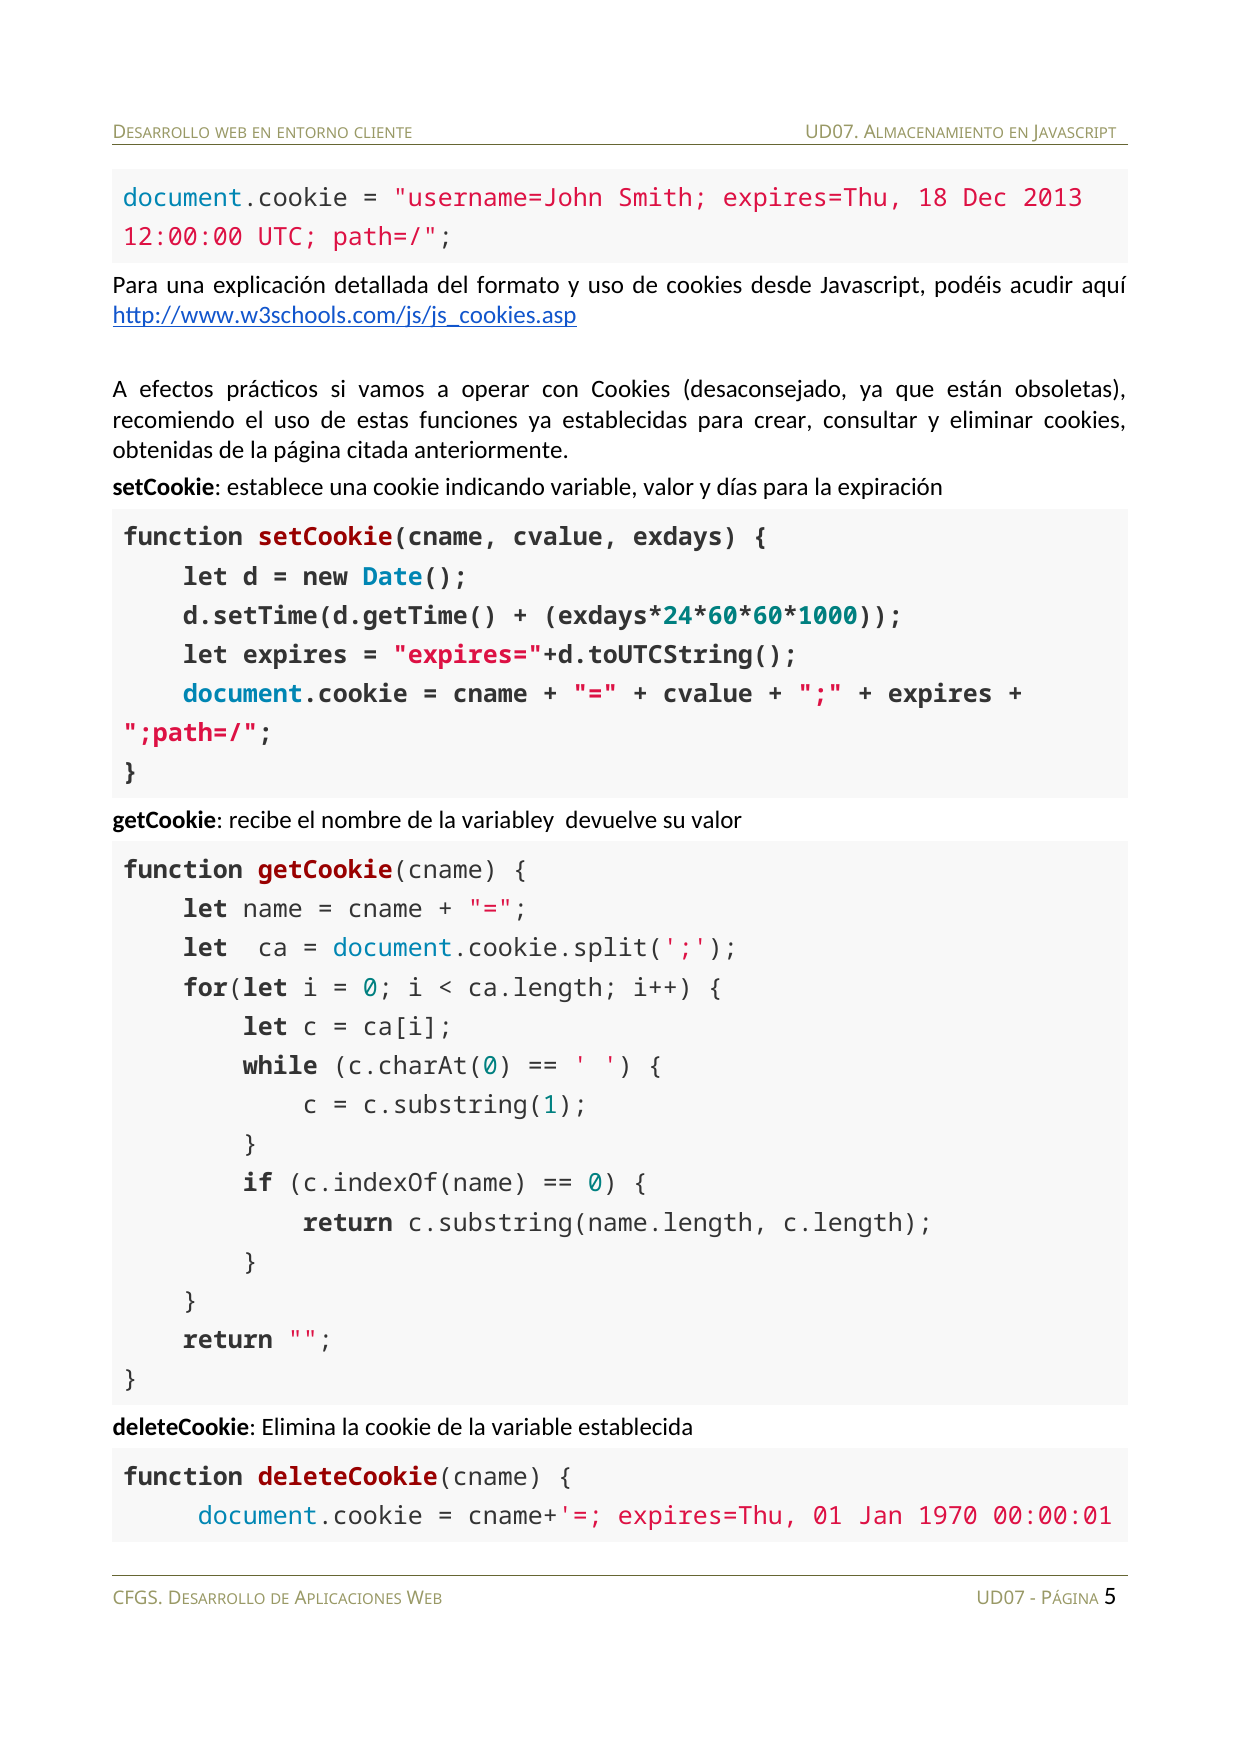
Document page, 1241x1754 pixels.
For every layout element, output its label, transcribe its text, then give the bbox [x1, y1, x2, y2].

table_header document.cookie = "username=John Smith; expires=Thu, 18 Dec 2013 12:00:00 UTC; path=/"; [112, 169, 1128, 263]
text deleteCookie: Elimina la cookie de la variable establecida [112, 1411, 1128, 1442]
text setCookie: establece una cookie indicando variable, valor y días para la expiración [112, 472, 1128, 502]
text Para una explicación detallada del formato y uso de cookies desde Javascript, podéis acudir aquí http://www.w3schools.com/js/js_cookies.asp [112, 269, 1128, 330]
table_header function setCookie(cname, cvalue, exdays) { let d = new Date(); d.setTime(d.getTime() + (exdays*24*60*60*1000)); let expires = "expires="+d.toUTCString(); document.cookie = cname + "=" + cvalue + ";" + expires + ";path=/"; } [112, 509, 1128, 798]
text A efectos prácticos si vamos a operar con Cookies (desaconsejado, ya que están obsoletas), recomiendo el uso de estas funciones ya establecidas para crear, consultar y eliminar cookies, obtenidas de la página citada anteriormente. [112, 373, 1128, 465]
text getCookie: recibe el nombre de la variabley devuelve su valor [112, 804, 1128, 835]
table_header function getCookie(cname) { let name = cname + "="; let ca = document.cookie.split(';'); for(let i = 0; i < ca.length; i++) { let c = ca[i]; while (c.charAt(0) == ' ') { c = c.substring(1); } if (c.indexOf(name) == 0) { return c.substring(name.length, c.length); } } return ""; } [112, 841, 1128, 1405]
table_header function deleteCookie(cname) { document.cookie = cname+'=; expires=Thu, 01 Jan 1970 00:00:01 [112, 1448, 1128, 1542]
